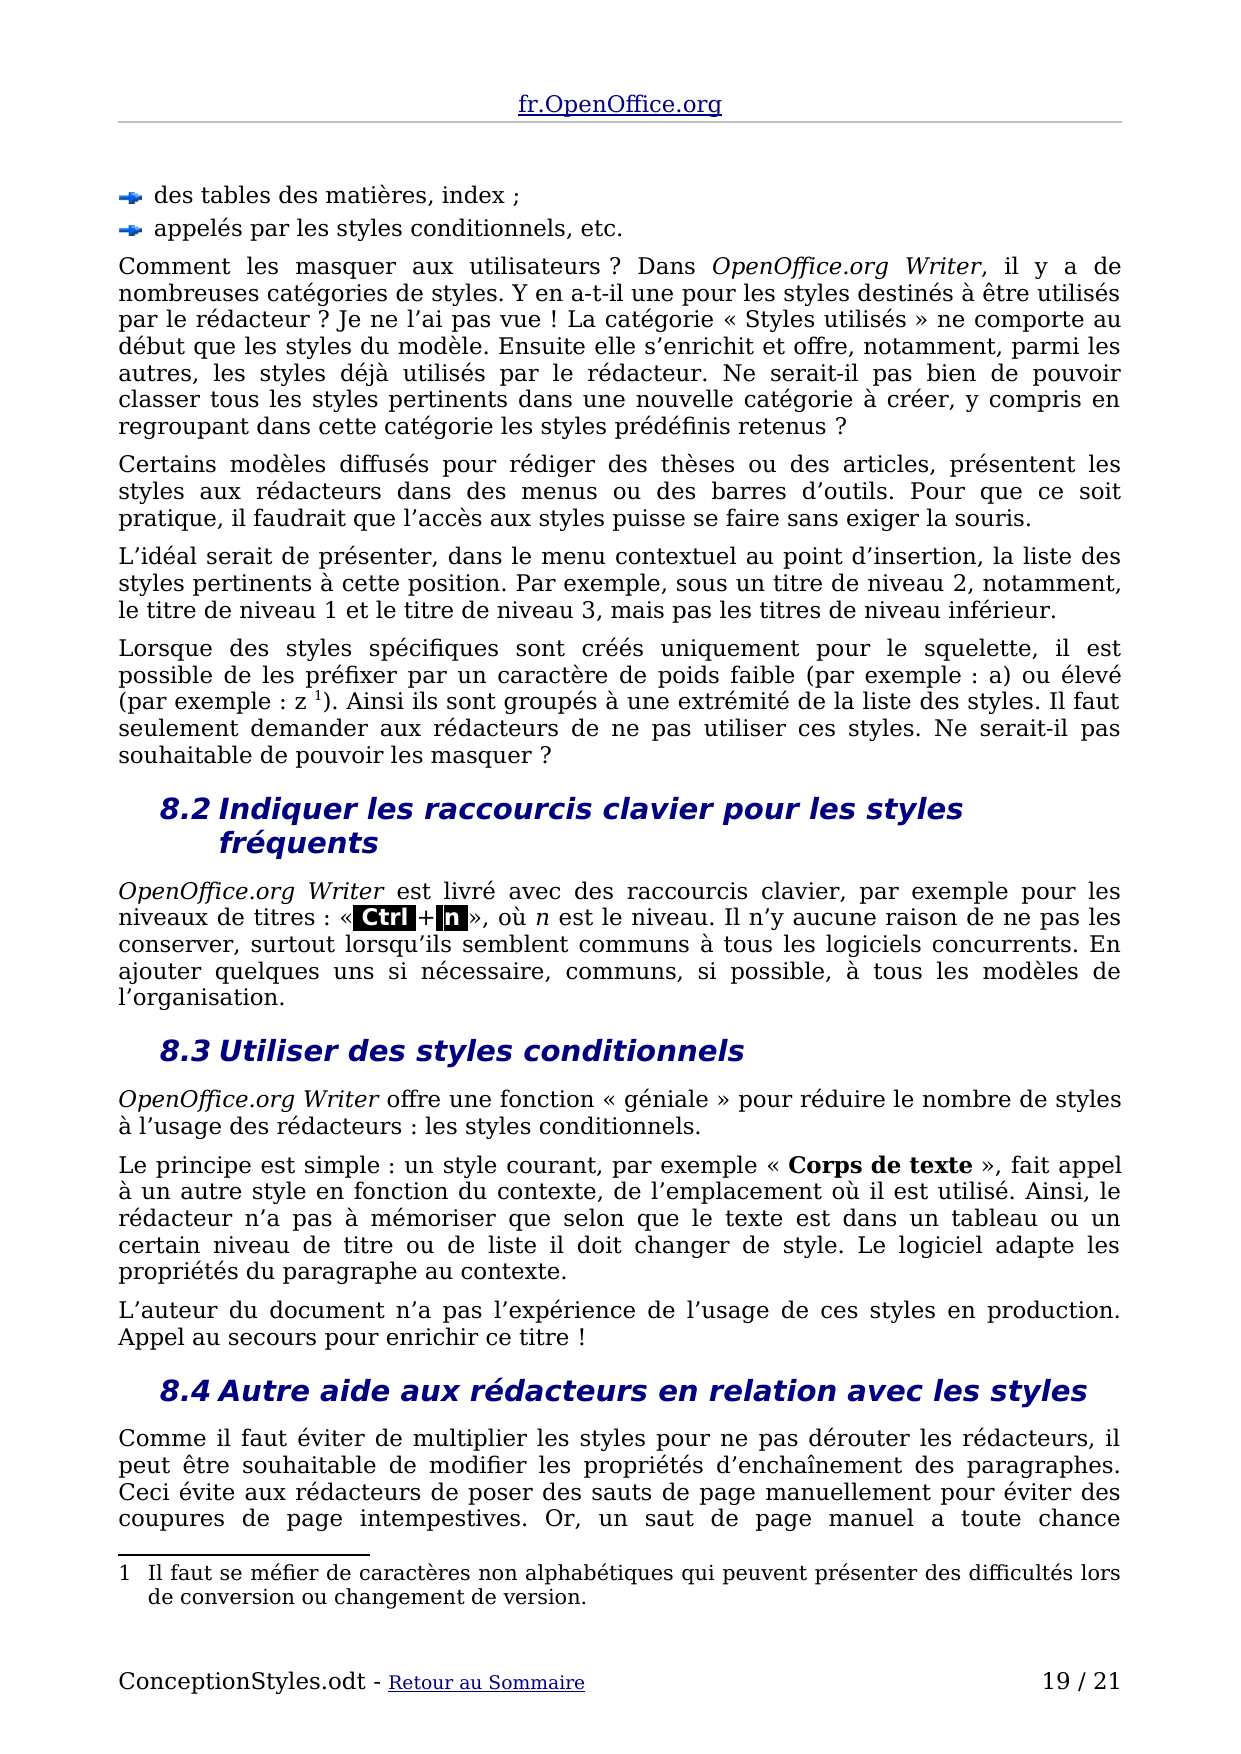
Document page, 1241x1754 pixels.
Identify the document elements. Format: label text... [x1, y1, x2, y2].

text OpenOffice.org Writer est livré avec des raccourcis clavier, par exemple pour les niveaux de titres : « Ctrl + n », où n est le niveau. Il n’y aucune raison de ne pas les conserver, surtout lorsqu’ils semblent communs à tous les logiciels concurrents. En ajouter quelques uns si nécessaire, communs, si possible, à tous les modèles de l’organisation. [118, 878, 1122, 1011]
text Il faut se méfier de caractères non alphabétiques qui peuvent présenter des difficultés lors de conversion ou changement de version. [118, 1561, 1122, 1609]
text Comme il faut éviter de multiplier les styles pour ne pas dérouter les rédacteurs, il peut être souhaitable de modifier les propriétés d’enchaînement des paragraphes. Ceci évite aux rédacteurs de poser des sauts de page manuellement pour éviter des coupures de page intempestives. Or, un saut de page manuel a toute chance [118, 1426, 1122, 1532]
text L’idéal serait de présenter, dans le menu contextuel au point d’insertion, la liste des styles pertinents à cette position. Par exemple, sous un titre de niveau 2, notamment, le titre de niveau 1 et le titre de niveau 3, mais pas les titres de niveau inférieur. [118, 543, 1122, 623]
text Lorsque des styles spécifiques sont créés uniquement pour le squelette, il est possible de les préfixer par un caractère de poids faible (par exemple : a) ou élevé (par exemple : z ). Ainsi ils sont groupés à une extrémité de la liste des styles. Il faut seulement demander aux rédacteurs de ne pas utiliser ces styles. Ne serait-il pas souhaitable de pouvoir les masquer ? [118, 635, 1122, 768]
list appelés par les styles conditionnels, etc. [118, 215, 1122, 241]
text Comment les masquer aux utilisateurs ? Dans OpenOffice.org Writer, il y a de nombreuses catégories de styles. Y en a-t-il une pour les styles destinés à être utilisés par le rédacteur ? Je ne l’ai pas vue ! La catégorie « Styles utilisés » ne comporte au début que les styles du modèle. Ensuite elle s’enrichit et offre, notamment, parmi les autres, les styles déjà utilisés par le rédacteur. Ne serait-il pas bien de pouvoir classer tous les styles pertinents dans une nouvelle catégorie à créer, y compris en regroupant dans cette catégorie les styles prédéfinis retenus ? [118, 253, 1122, 440]
list des tables des matières, index ; [118, 182, 1122, 209]
text Certains modèles diffusés pour rédiger des thèses ou des articles, présentent les styles aux rédacteurs dans des menus ou des barres d’outils. Pour que ce soit pratique, il faudrait que l’accès aux styles puisse se faire sans exiger la souris. [118, 452, 1122, 532]
picture [119, 225, 142, 236]
text L’auteur du document n’a pas l’expérience de l’usage de ces styles en production. Appel au secours pour enrichir ce titre ! [118, 1297, 1122, 1350]
text OpenOffice.org Writer offre une fonction « géniale » pour réduire le nombre de styles à l’usage des rédacteurs : les styles conditionnels. [118, 1086, 1122, 1140]
subtitle Utiliser des styles conditionnels [159, 1035, 1122, 1069]
text Le principe est simple : un style courant, par exemple « Corps de texte », fait appel à un autre style en fonction du contexte, de l’emplacement où il est utilisé. Ainsi, le rédacteur n’a pas à mémoriser que selon que le texte est dans un tableau ou un certain niveau de titre ou de liste il doit changer de style. Le logiciel adapte les propriétés du paragraphe au contexte. [118, 1152, 1122, 1285]
picture [119, 192, 142, 204]
subtitle Indiquer les raccourcis clavier pour les styles fréquents [159, 792, 1122, 860]
subtitle Autre aide aux rédacteurs en relation avec les styles [159, 1374, 1122, 1408]
